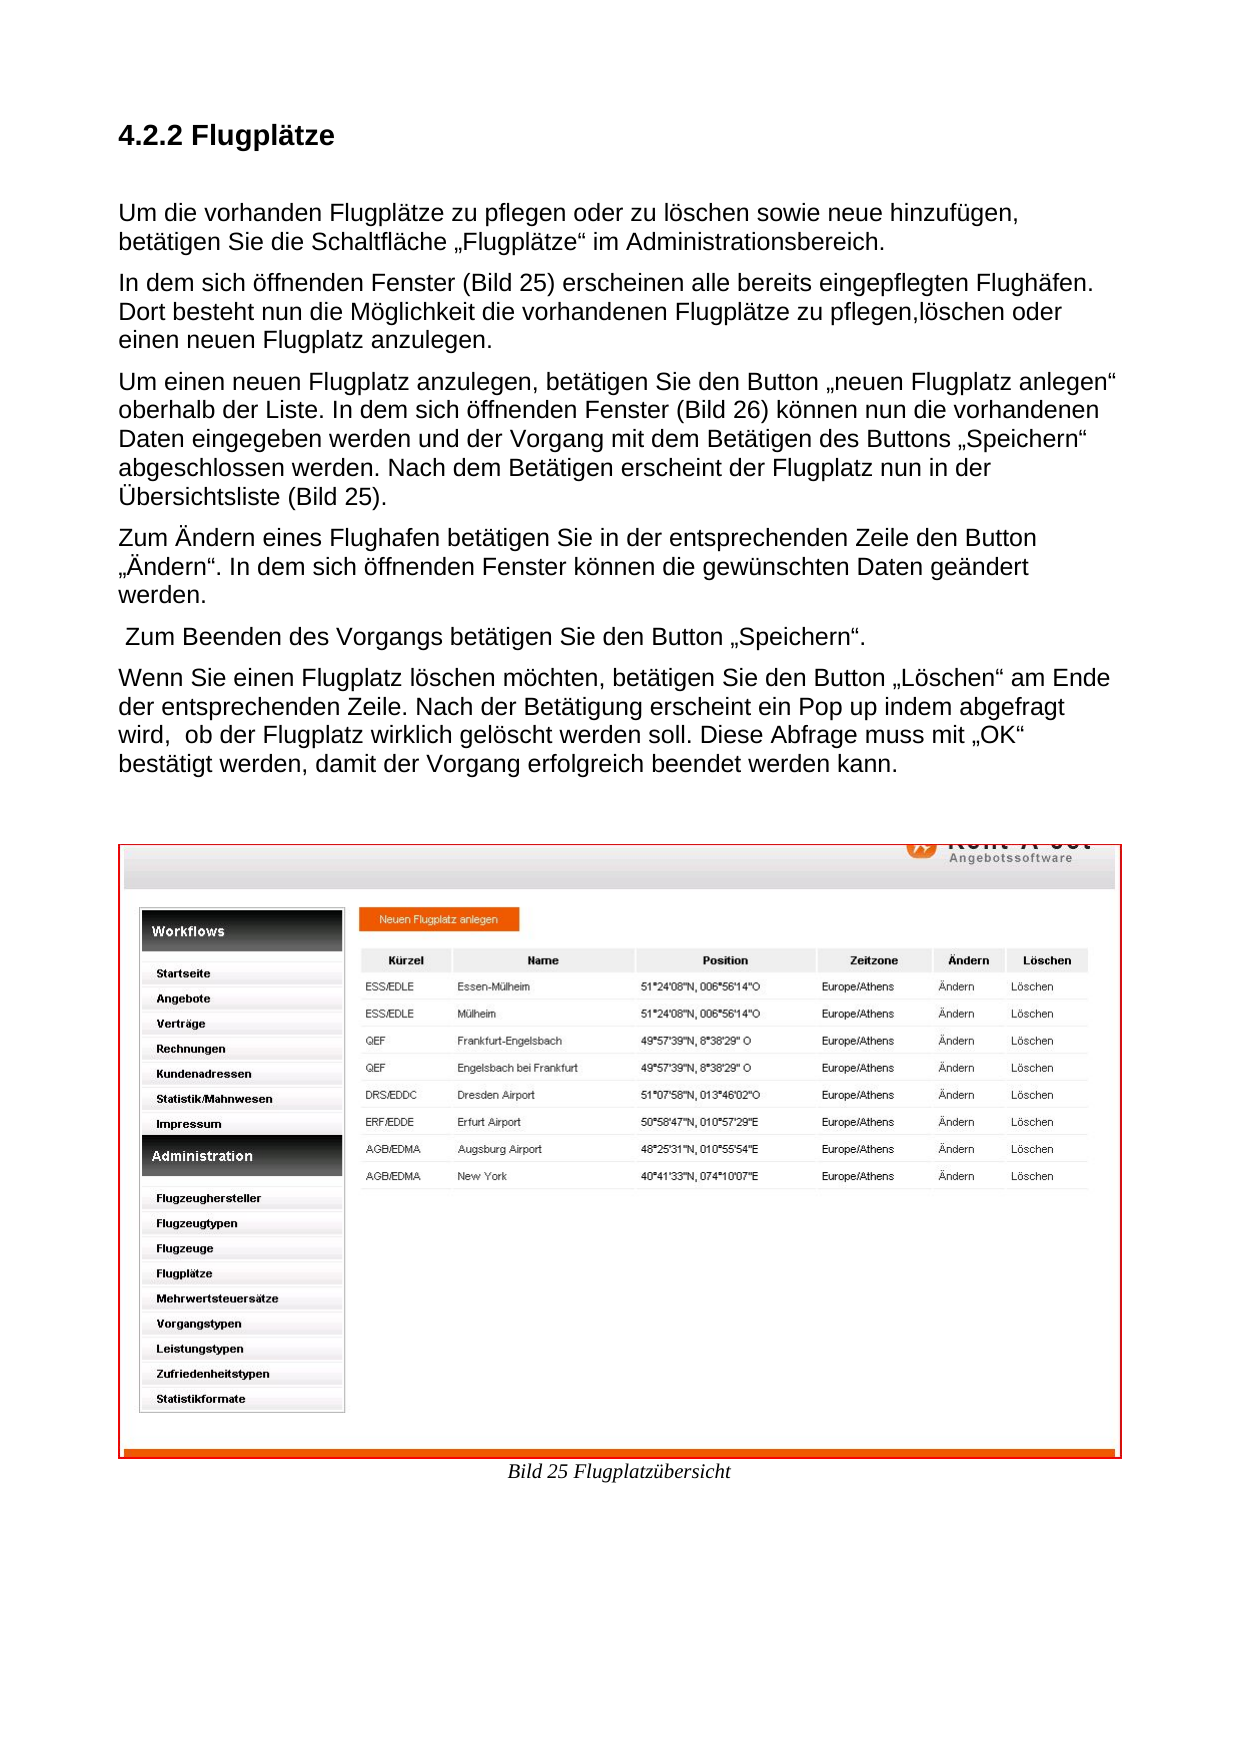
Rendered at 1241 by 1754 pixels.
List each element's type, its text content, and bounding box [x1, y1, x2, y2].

text Um einen neuen Flugplatz anzulegen, betätigen Sie den Button „neuen Flugplatz anlegen“ oberhalb der Liste. In dem sich öffnenden Fenster (Bild 26) können nun die vorhandenen Daten eingegeben werden und der Vorgang mit dem Betätigen des Buttons „Speichern“ abgeschlossen werden. Nach dem Betätigen erscheint der Flugplatz nun in der Übersichtsliste (Bild 25). [118, 366, 1122, 510]
text Um die vorhanden Flugplätze zu pflegen oder zu löschen sowie neue hinzufügen, betätigen Sie die Schaltfläche „Flugplätze“ im Administrationsbereich. [118, 198, 1122, 255]
text Bild 25 Flugplatzübersicht [118, 1459, 1122, 1483]
text In dem sich öffnenden Fenster (Bild 25) erscheinen alle bereits eingepflegten Flughäfen. Dort besteht nun die Möglichkeit die vorhandenen Flugplätze zu pflegen,löschen oder einen neuen Flugplatz anzulegen. [118, 268, 1122, 354]
text Zum Ändern eines Flughafen betätigen Sie in der entsprechenden Zeile den Button „Ändern“. In dem sich öffnenden Fenster können die gewünschten Daten geändert werden. [118, 523, 1122, 609]
text Zum Beenden des Vorgangs betätigen Sie den Button „Speichern“. [118, 621, 1122, 650]
text Wenn Sie einen Flugplatz löschen möchten, betätigen Sie den Button „Löschen“ am Ende der entsprechenden Zeile. Nach der Betätigung erscheint ein Pop up indem abgefragt wird, ob der Flugplatz wirklich gelöscht werden soll. Diese Abfrage muss mit „OK“ bestätigt werden, damit der Vorgang erfolgreich beendet werden kann. [118, 663, 1122, 778]
picture [118, 844, 1122, 1459]
subtitle 4.2.2 Flugplätze [118, 118, 1122, 152]
